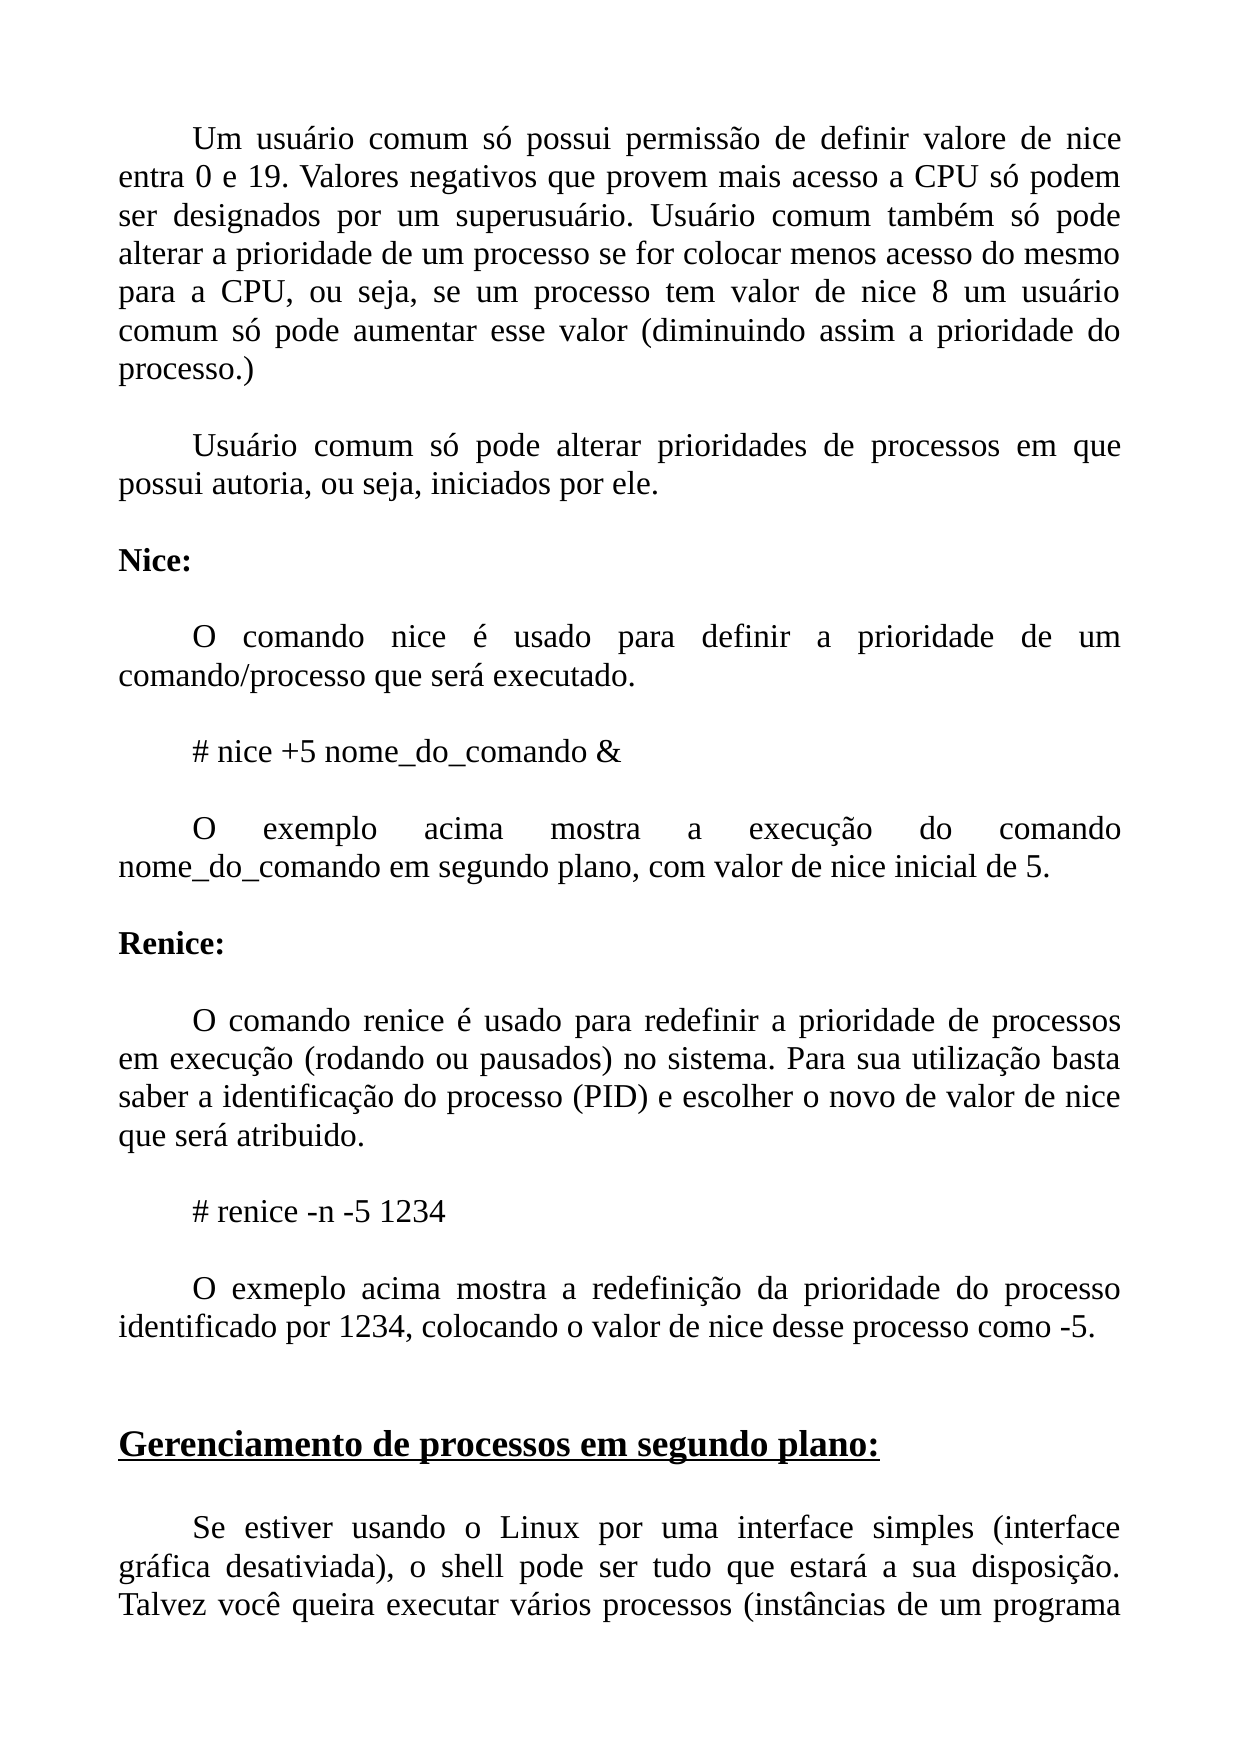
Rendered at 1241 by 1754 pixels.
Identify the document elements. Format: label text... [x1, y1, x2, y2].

text Renice: [118, 923, 1122, 961]
text O comando nice é usado para definir a prioridade de um comando/processo que será executado. [118, 616, 1122, 693]
text Se estiver usando o Linux por uma interface simples (interface gráfica desativiada), o shell pode ser tudo que estará a sua disposição. Talvez você queira executar vários processos (instâncias de um programa [118, 1508, 1122, 1623]
text Nice: [118, 540, 1122, 578]
text O comando renice é usado para redefinir a prioridade de processos em execução (rodando ou pausados) no sistema. Para sua utilização basta saber a identificação do processo (PID) e escolher o novo de valor de nice que será atribuido. [118, 1000, 1122, 1153]
text Um usuário comum só possui permissão de definir valore de nice entra 0 e 19. Valores negativos que provem mais acesso a CPU só podem ser designados por um superusuário. Usuário comum também só pode alterar a prioridade de um processo se for colocar menos acesso do mesmo para a CPU, ou seja, se um processo tem valor de nice 8 um usuário comum só pode aumentar esse valor (diminuindo assim a prioridade do processo.) [118, 118, 1122, 386]
text Usuário comum só pode alterar prioridades de processos em que possui autoria, ou seja, iniciados por ele. [118, 425, 1122, 501]
text O exemplo acima mostra a execução do comando nome_do_comando em segundo plano, com valor de nice inicial de 5. [118, 808, 1122, 885]
text O exmeplo acima mostra a redefinição da prioridade do processo identificado por 1234, colocando o valor de nice desse processo como -5. [118, 1268, 1122, 1345]
text # renice -n -5 1234 [118, 1191, 1122, 1230]
text Gerenciamento de processos em segundo plano: [118, 1421, 1122, 1464]
text # nice +5 nome_do_comando & [118, 731, 1122, 770]
